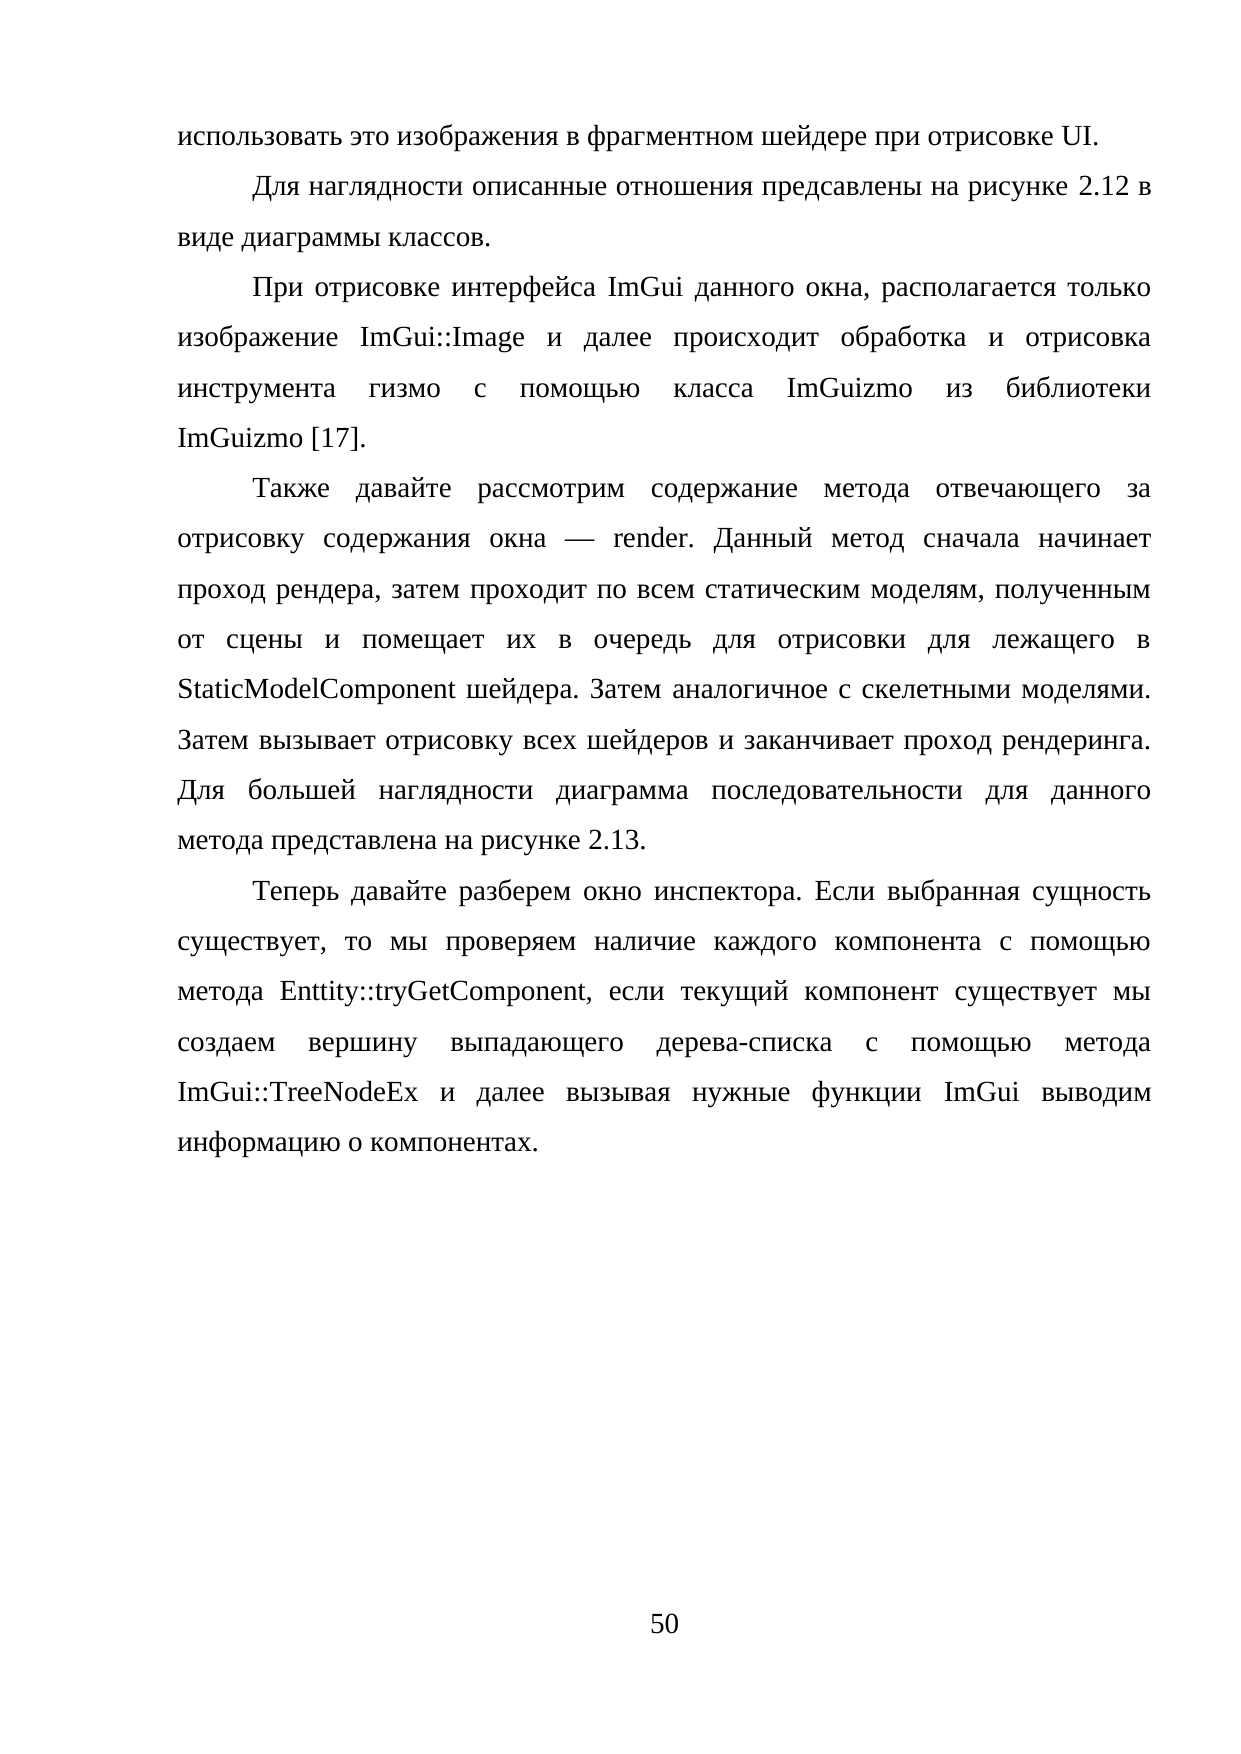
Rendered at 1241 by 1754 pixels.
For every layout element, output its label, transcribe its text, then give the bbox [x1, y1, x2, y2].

text Также давайте рассмотрим содержание метода отвечающего за отрисовку содержания окна — render. Данный метод сначала начинает проход рендера, затем проходит по всем статическим моделям, полученным от сцены и помещает их в очередь для отрисовки для лежащего в StaticModelComponent шейдера. Затем аналогичное с скелетными моделями. Затем вызывает отрисовку всех шейдеров и заканчивает проход рендеринга. Для большей наглядности диаграмма последовательности для данного метода представлена на рисунке 2.13. [177, 470, 1152, 856]
text Теперь давайте разберем окно инспектора. Если выбранная сущность существует, то мы проверяем наличие каждого компонента с помощью метода Enttity::tryGetComponent, если текущий компонент существует мы создаем вершину выпадающего дерева-списка с помощью метода ImGui::TreeNodeEx и далее вызывая нужные функции ImGui выводим информацию о компонентах. [177, 873, 1152, 1158]
text При отрисовке интерфейса ImGui данного окна, располагается только изображение ImGui::Image и далее происходит обработка и отрисовка инструмента гизмо с помощью класса ImGuizmo из библиотеки ImGuizmo [17]. [177, 269, 1152, 453]
text Для наглядности описанные отношения предсавлены на рисунке 2.12 в виде диаграммы классов. [177, 168, 1152, 252]
text использовать это изображения в фрагментном шейдере при отрисовке UI. [177, 118, 1152, 152]
